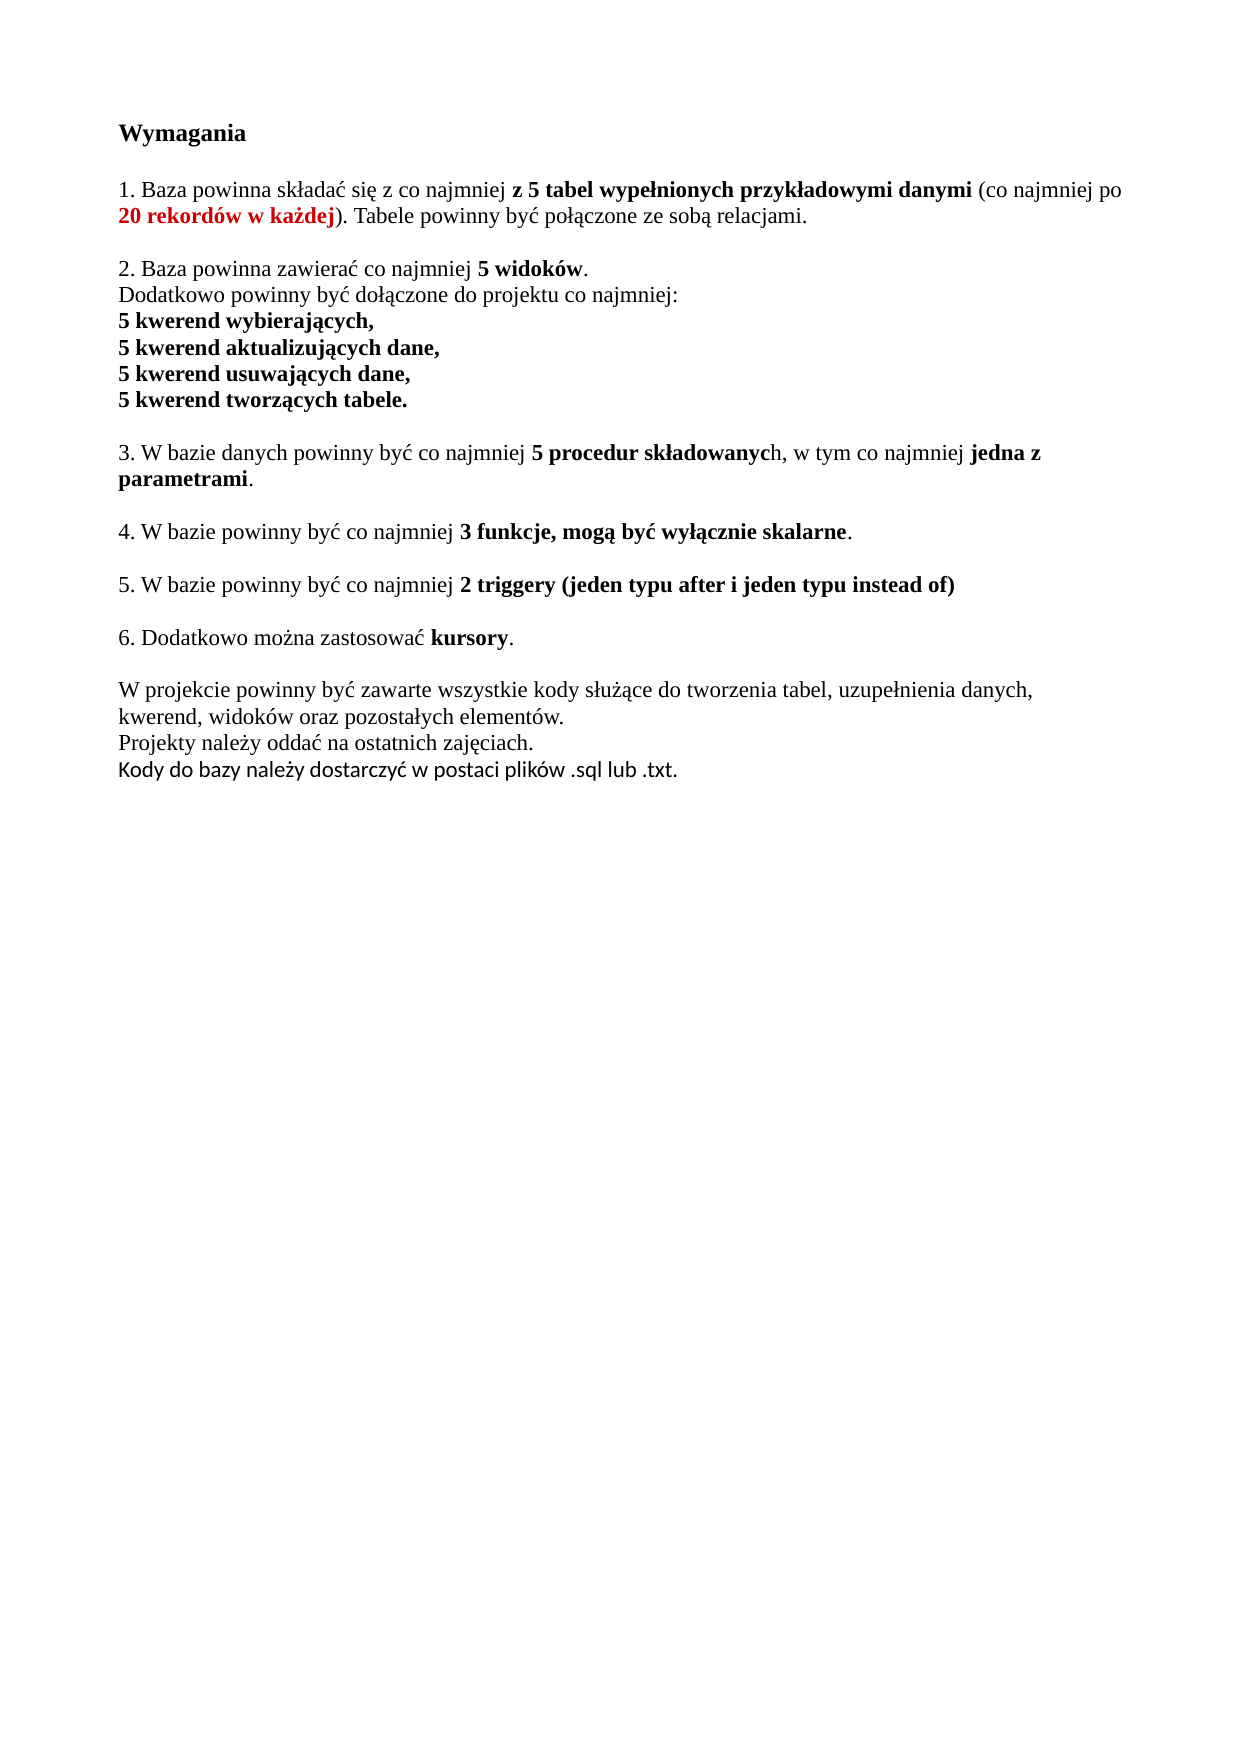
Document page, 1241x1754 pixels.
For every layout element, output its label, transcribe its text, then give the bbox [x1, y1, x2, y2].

text Wymagania [118, 118, 1122, 147]
text 3. W bazie danych powinny być co najmniej 5 procedur składowanych, w tym co najmniej jedna z parametrami. [118, 439, 1122, 492]
text 5 kwerend aktualizujących dane, [118, 334, 1122, 360]
text Projekty należy oddać na ostatnich zajęciach. [118, 729, 1122, 755]
text Kody do bazy należy dostarczyć w postaci plików .sql lub .txt. [118, 755, 1122, 783]
text 5 kwerend usuwających dane, [118, 360, 1122, 386]
text 1. Baza powinna składać się z co najmniej z 5 tabel wypełnionych przykładowymi danymi (co najmniej po 20 rekordów w każdej). Tabele powinny być połączone ze sobą relacjami. [118, 176, 1122, 228]
text 5 kwerend tworzących tabele. [118, 386, 1122, 413]
text 5 kwerend wybierających, [118, 307, 1122, 334]
text Dodatkowo powinny być dołączone do projektu co najmniej: [118, 281, 1122, 307]
text 5. W bazie powinny być co najmniej 2 triggery (jeden typu after i jeden typu instead of) [118, 571, 1122, 597]
text W projekcie powinny być zawarte wszystkie kody służące do tworzenia tabel, uzupełnienia danych, kwerend, widoków oraz pozostałych elementów. [118, 676, 1122, 729]
text 4. W bazie powinny być co najmniej 3 funkcje, mogą być wyłącznie skalarne. [118, 518, 1122, 544]
text 6. Dodatkowo można zastosować kursory. [118, 624, 1122, 650]
text 2. Baza powinna zawierać co najmniej 5 widoków. [118, 255, 1122, 281]
